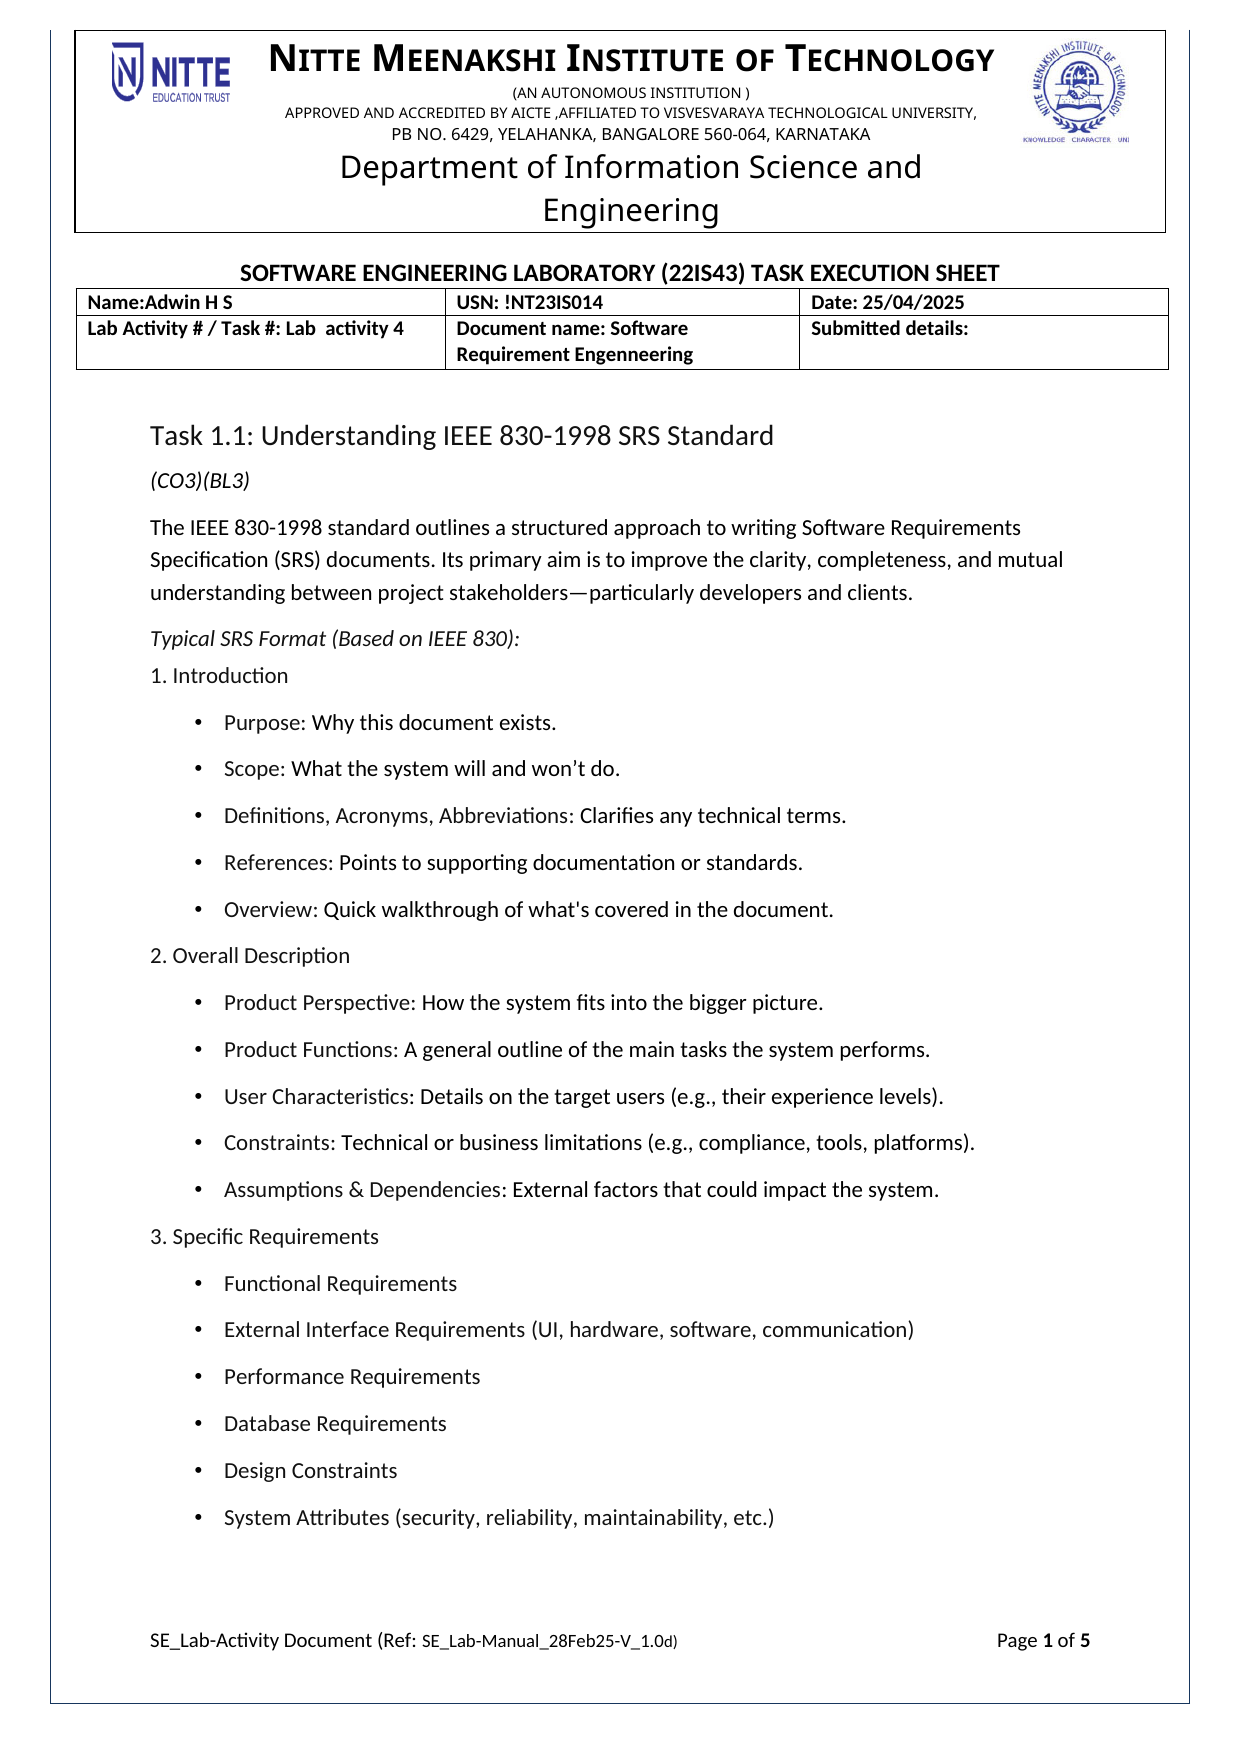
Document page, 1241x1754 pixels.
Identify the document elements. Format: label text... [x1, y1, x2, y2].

list Database Requirements [194, 1409, 1090, 1437]
list Definitions, Acronyms, Abbreviations: Clarifies any technical terms. [194, 801, 1090, 829]
list Constraints: Technical or business limitations (e.g., compliance, tools, platforms). [194, 1128, 1090, 1157]
list System Attributes (security, reliability, maintainability, etc.) [194, 1503, 1090, 1531]
list Performance Requirements [194, 1362, 1090, 1390]
subtitle Typical SRS Format (Based on IEEE 830): [150, 624, 1090, 652]
list Purpose: Why this document exists. [194, 708, 1090, 736]
list Product Perspective: How the system fits into the bigger picture. [194, 988, 1090, 1016]
text 3. Specific Requirements [150, 1222, 1090, 1250]
subtitle Task 1.1: Understanding IEEE 830-1998 SRS Standard [150, 417, 1090, 453]
list Overview: Quick walkthrough of what's covered in the document. [194, 895, 1090, 923]
text (CO3)(BL3) [150, 467, 1090, 494]
list External Interface Requirements (UI, hardware, software, communication) [194, 1316, 1090, 1344]
picture [112, 39, 230, 103]
list References: Points to supporting documentation or standards. [194, 848, 1090, 876]
list Design Constraints [194, 1456, 1090, 1484]
text 2. Overall Description [150, 941, 1090, 969]
text The IEEE 830-1998 standard outlines a structured approach to writing Software Requirements Specification (SRS) documents. Its primary aim is to improve the clarity, completeness, and mutual understanding between project stakeholders—particularly developers and clients. [150, 513, 1090, 606]
list Scope: What the system will and won’t do. [194, 754, 1090, 782]
list Product Functions: A general outline of the main tasks the system performs. [194, 1035, 1090, 1063]
picture [1019, 31, 1129, 148]
text 1. Introduction [150, 661, 1090, 689]
list Functional Requirements [194, 1269, 1090, 1297]
list User Characteristics: Details on the target users (e.g., their experience levels). [194, 1082, 1090, 1110]
list Assumptions & Dependencies: External factors that could impact the system. [194, 1175, 1090, 1203]
